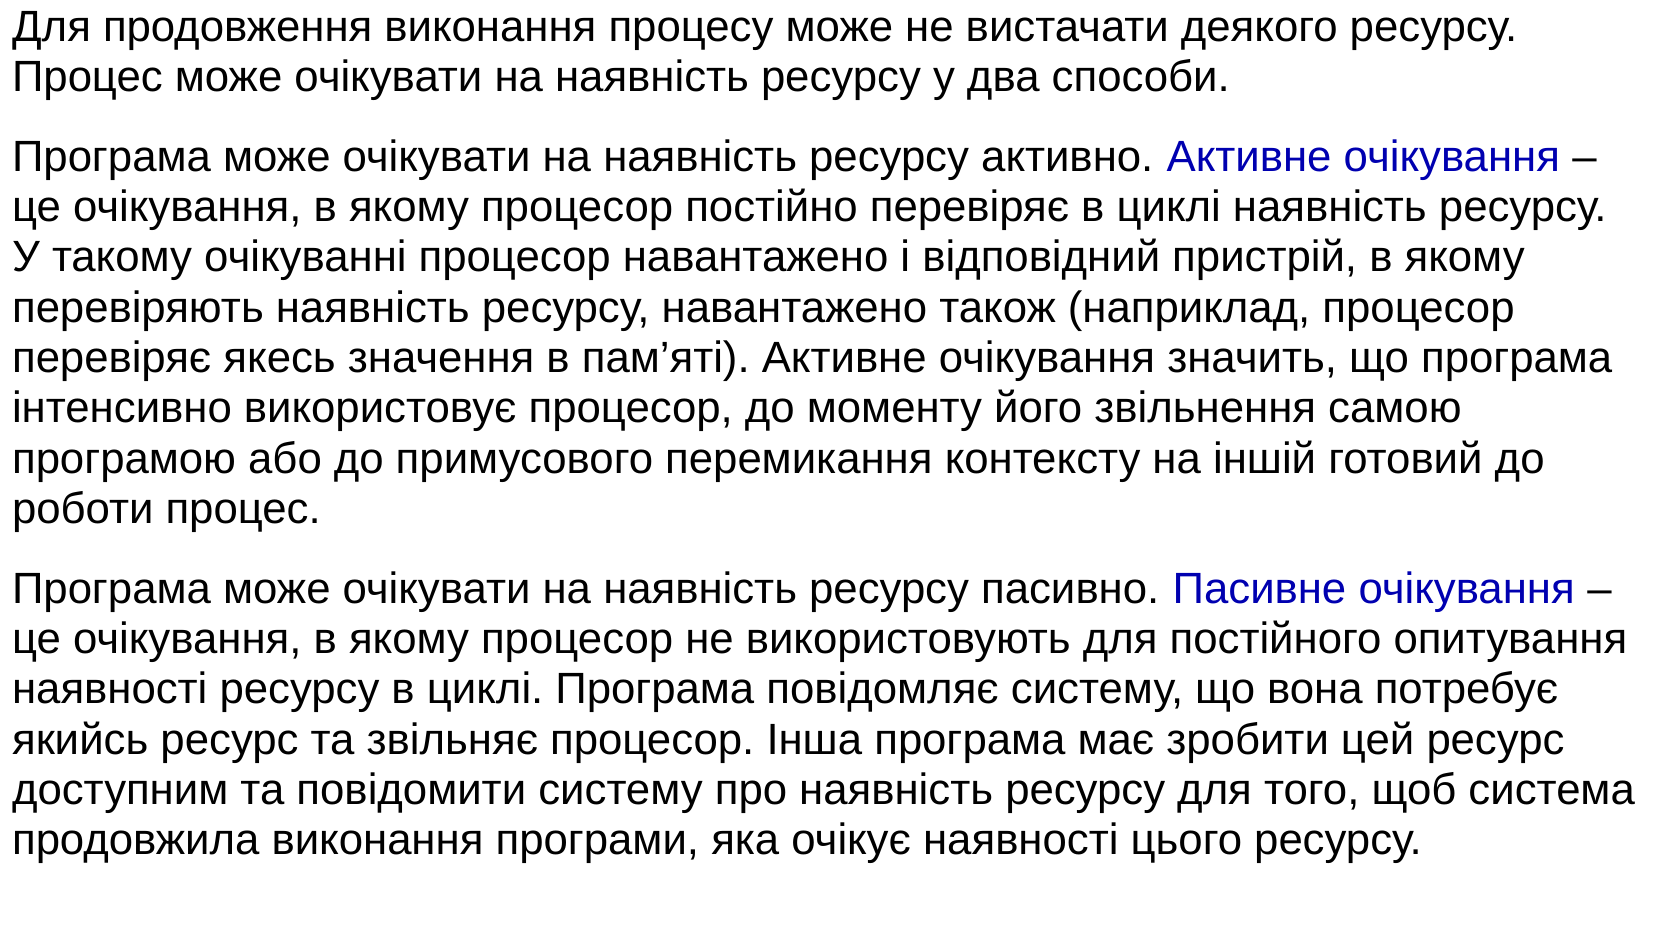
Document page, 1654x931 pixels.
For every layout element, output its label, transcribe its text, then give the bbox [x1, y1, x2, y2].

text Програма може очікувати на наявність ресурсу пасивно. Пасивне очікування – це очікування, в якому процесор не використовують для постійного опитування наявності ресурсу в циклі. Програма повідомляє систему, що вона потребує якийсь ресурс та звільняє процесор. Інша програма має зробити цей ресурс доступним та повідомити систему про наявність ресурсу для того, щоб система продовжила виконання програми, яка очікує наявності цього ресурсу. [12, 562, 1642, 864]
text Для продовження виконання процесу може не вистачати деякого ресурсу. Процес може очікувати на наявність ресурсу у два способи. [12, 0, 1642, 101]
text Програма може очікувати на наявність ресурсу активно. Активне очікування – це очікування, в якому процесор постійно перевіряє в циклі наявність ресурсу. У такому очікуванні процесор навантажено і відповідний пристрій, в якому перевіряють наявність ресурсу, навантажено також (наприклад, процесор перевіряє якесь значення в пам’яті). Активне очікування значить, що програма інтенсивно використовує процесор, до моменту його звільнення самою програмою або до примусового перемикання контексту на іншій готовий до роботи процес. [12, 130, 1642, 533]
